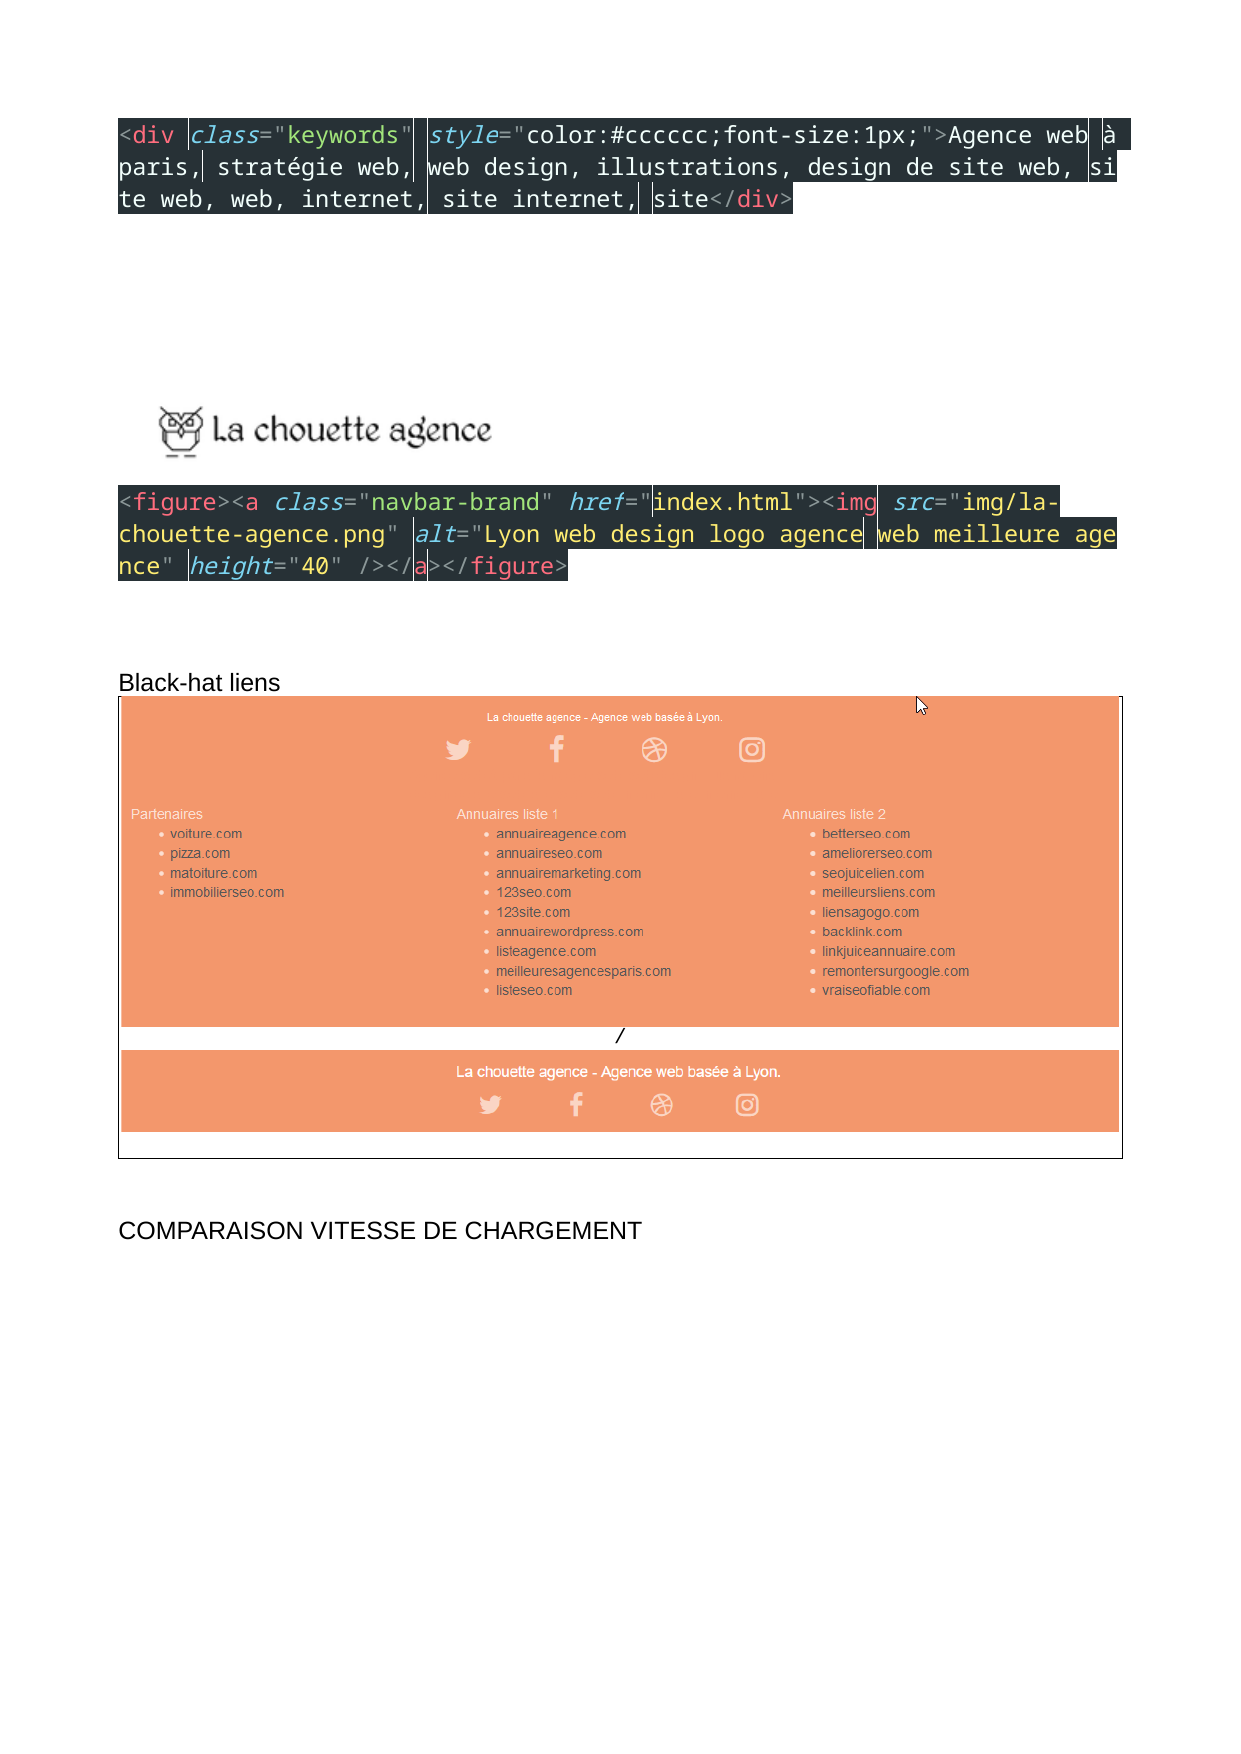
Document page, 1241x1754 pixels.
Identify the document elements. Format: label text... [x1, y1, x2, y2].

picture [121, 1050, 1119, 1132]
picture [121, 696, 1119, 1027]
text Black-hat liens [118, 667, 1122, 696]
text COMPARAISON VITESSE DE CHARGEMENT [118, 1216, 1122, 1245]
text <div class="keywords" style="color:#cccccc;font-size:1px;">Agence web à paris, stratégie web, web design, illustrations, design de site web, site web, web, internet, site internet, site</div> [118, 118, 1122, 214]
text <figure><a class="navbar-brand" href="index.html"><img src="img/la-chouette-agence.png" alt="Lyon web design logo agence web meilleure agence" height="40" /></a></figure> [118, 485, 1122, 581]
text / [119, 697, 1122, 1050]
picture [131, 372, 517, 482]
